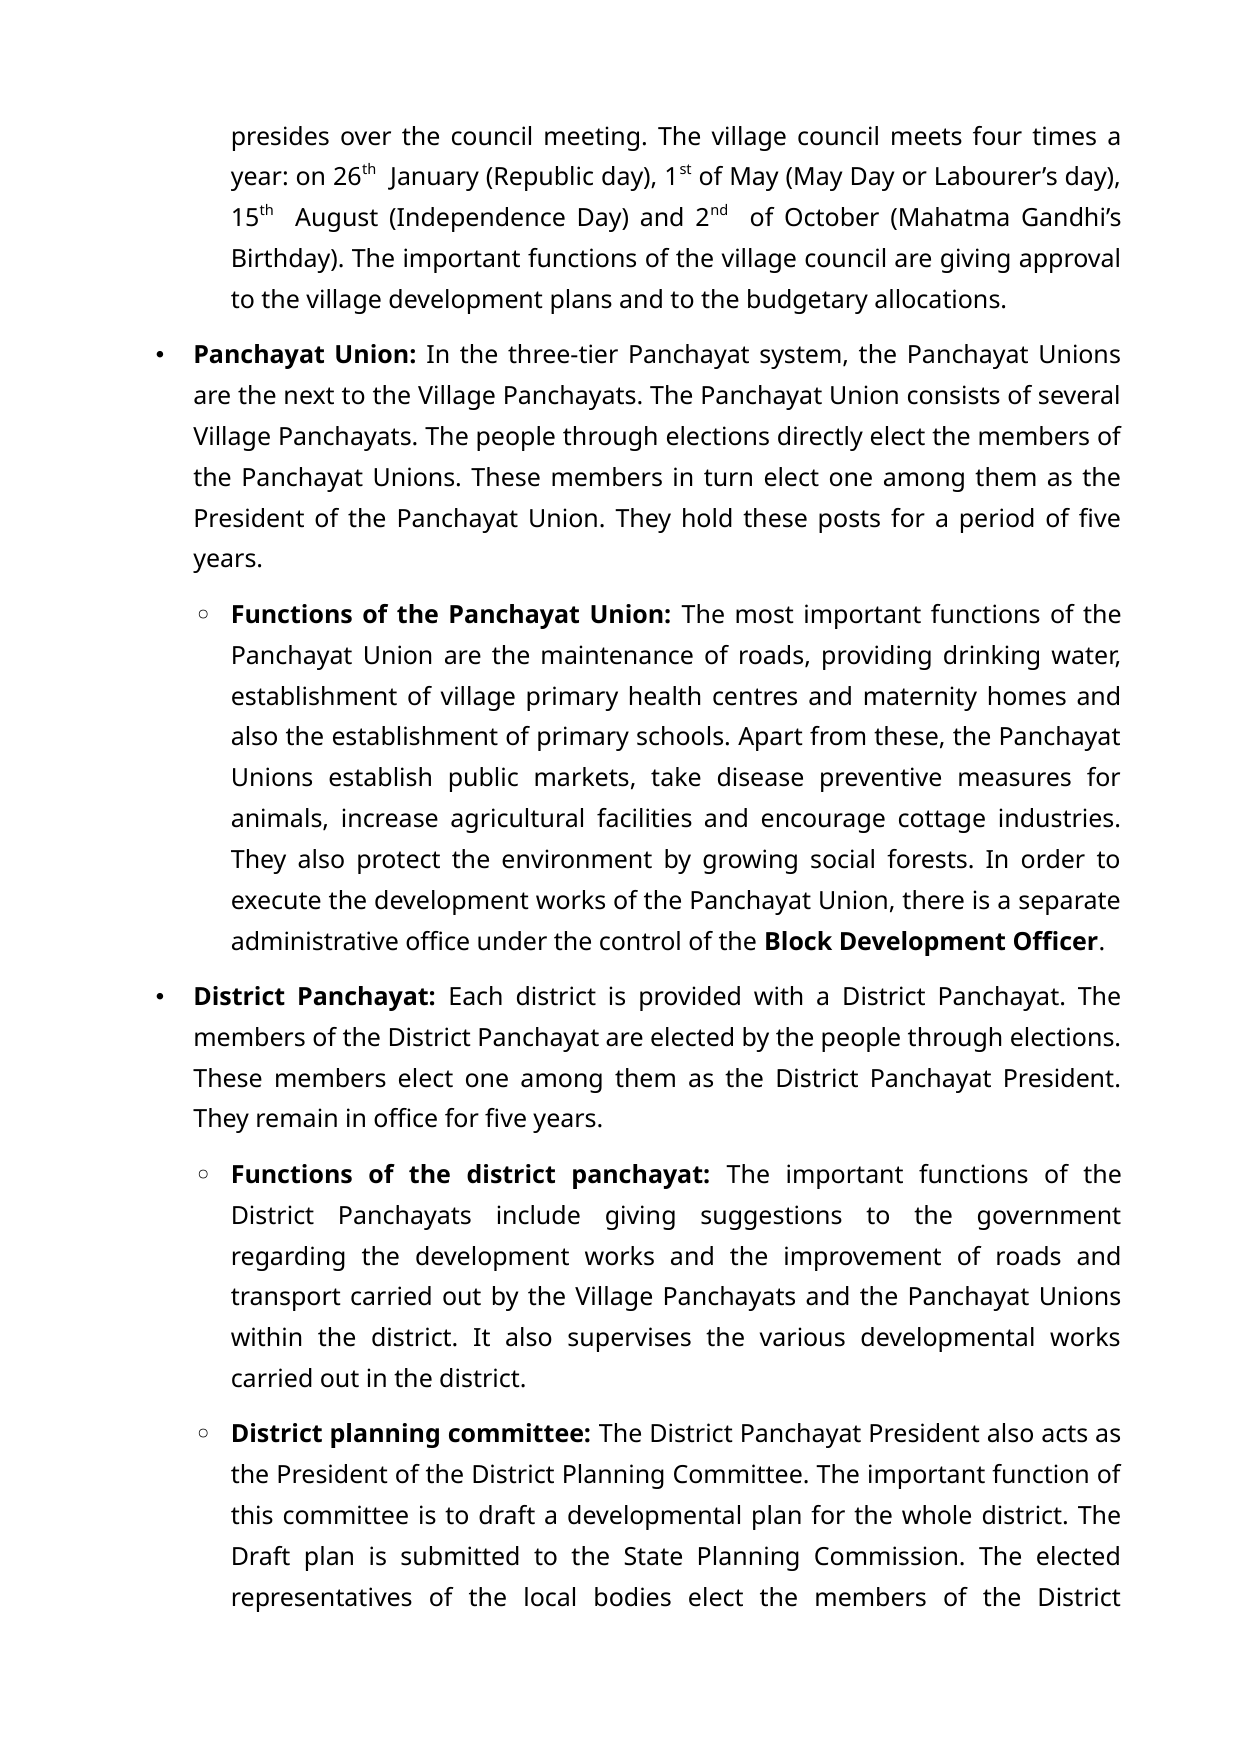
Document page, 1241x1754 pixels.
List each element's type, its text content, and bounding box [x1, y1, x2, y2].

list presides over the council meeting. The village council meets four times a year: on 26th January (Republic day), 1st of May (May Day or Labourer’s day), 15th August (Independence Day) and 2nd of October (Mahatma Gandhi’s Birthday). The important functions of the village council are giving approval to the village development plans and to the budgetary allocations. [193, 118, 1122, 316]
list Panchayat Union: In the three-tier Panchayat system, the Panchayat Unions are the next to the Village Panchayats. The Panchayat Union consists of several Village Panchayats. The people through elections directly elect the members of the Panchayat Unions. These members in turn elect one among them as the President of the Panchayat Union. They hold these posts for a period of five years. [156, 337, 1122, 575]
list District planning committee: The District Panchayat President also acts as the President of the District Planning Committee. The important function of this committee is to draft a developmental plan for the whole district. The Draft plan is submitted to the State Planning Commission. The elected representatives of the local bodies elect the members of the District [193, 1416, 1122, 1613]
list District Panchayat: Each district is provided with a District Panchayat. The members of the District Panchayat are elected by the people through elections. These members elect one among them as the District Panchayat President. They remain in office for five years. [156, 978, 1122, 1135]
list Functions of the district panchayat: The important functions of the District Panchayats include giving suggestions to the government regarding the development works and the improvement of roads and transport carried out by the Village Panchayats and the Panchayat Unions within the district. It also supervises the various developmental works carried out in the district. [193, 1156, 1122, 1395]
list Functions of the Panchayat Union: The most important functions of the Panchayat Union are the maintenance of roads, providing drinking water, establishment of village primary health centres and maternity homes and also the establishment of primary schools. Apart from these, the Panchayat Unions establish public markets, take disease preventive measures for animals, increase agricultural facilities and encourage cottage industries. They also protect the environment by growing social forests. In order to execute the development works of the Panchayat Union, there is a separate administrative office under the control of the Block Development Officer. [193, 596, 1122, 957]
